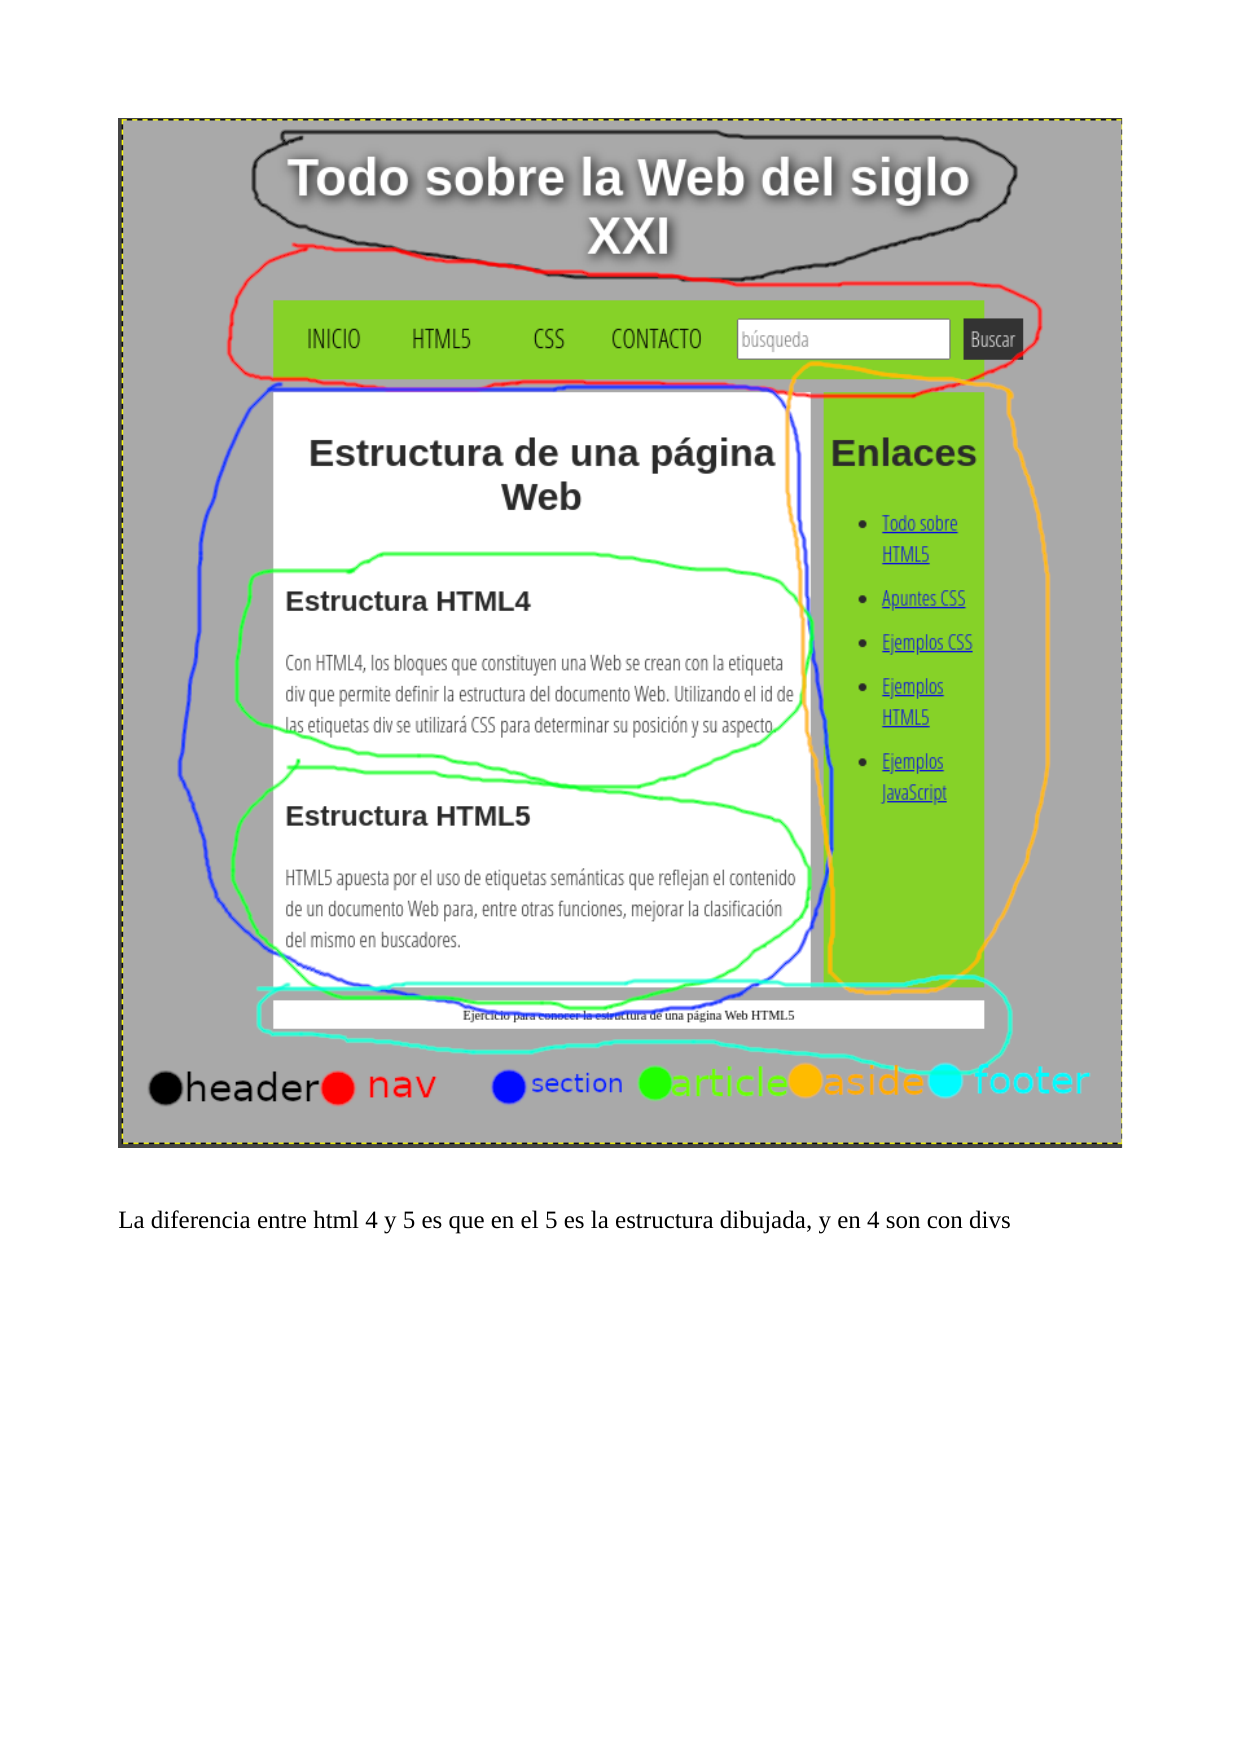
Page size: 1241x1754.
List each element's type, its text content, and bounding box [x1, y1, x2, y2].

picture [118, 118, 1123, 1148]
text La diferencia entre html 4 y 5 es que en el 5 es la estructura dibujada, y en 4 son con divs [118, 1148, 1122, 1234]
